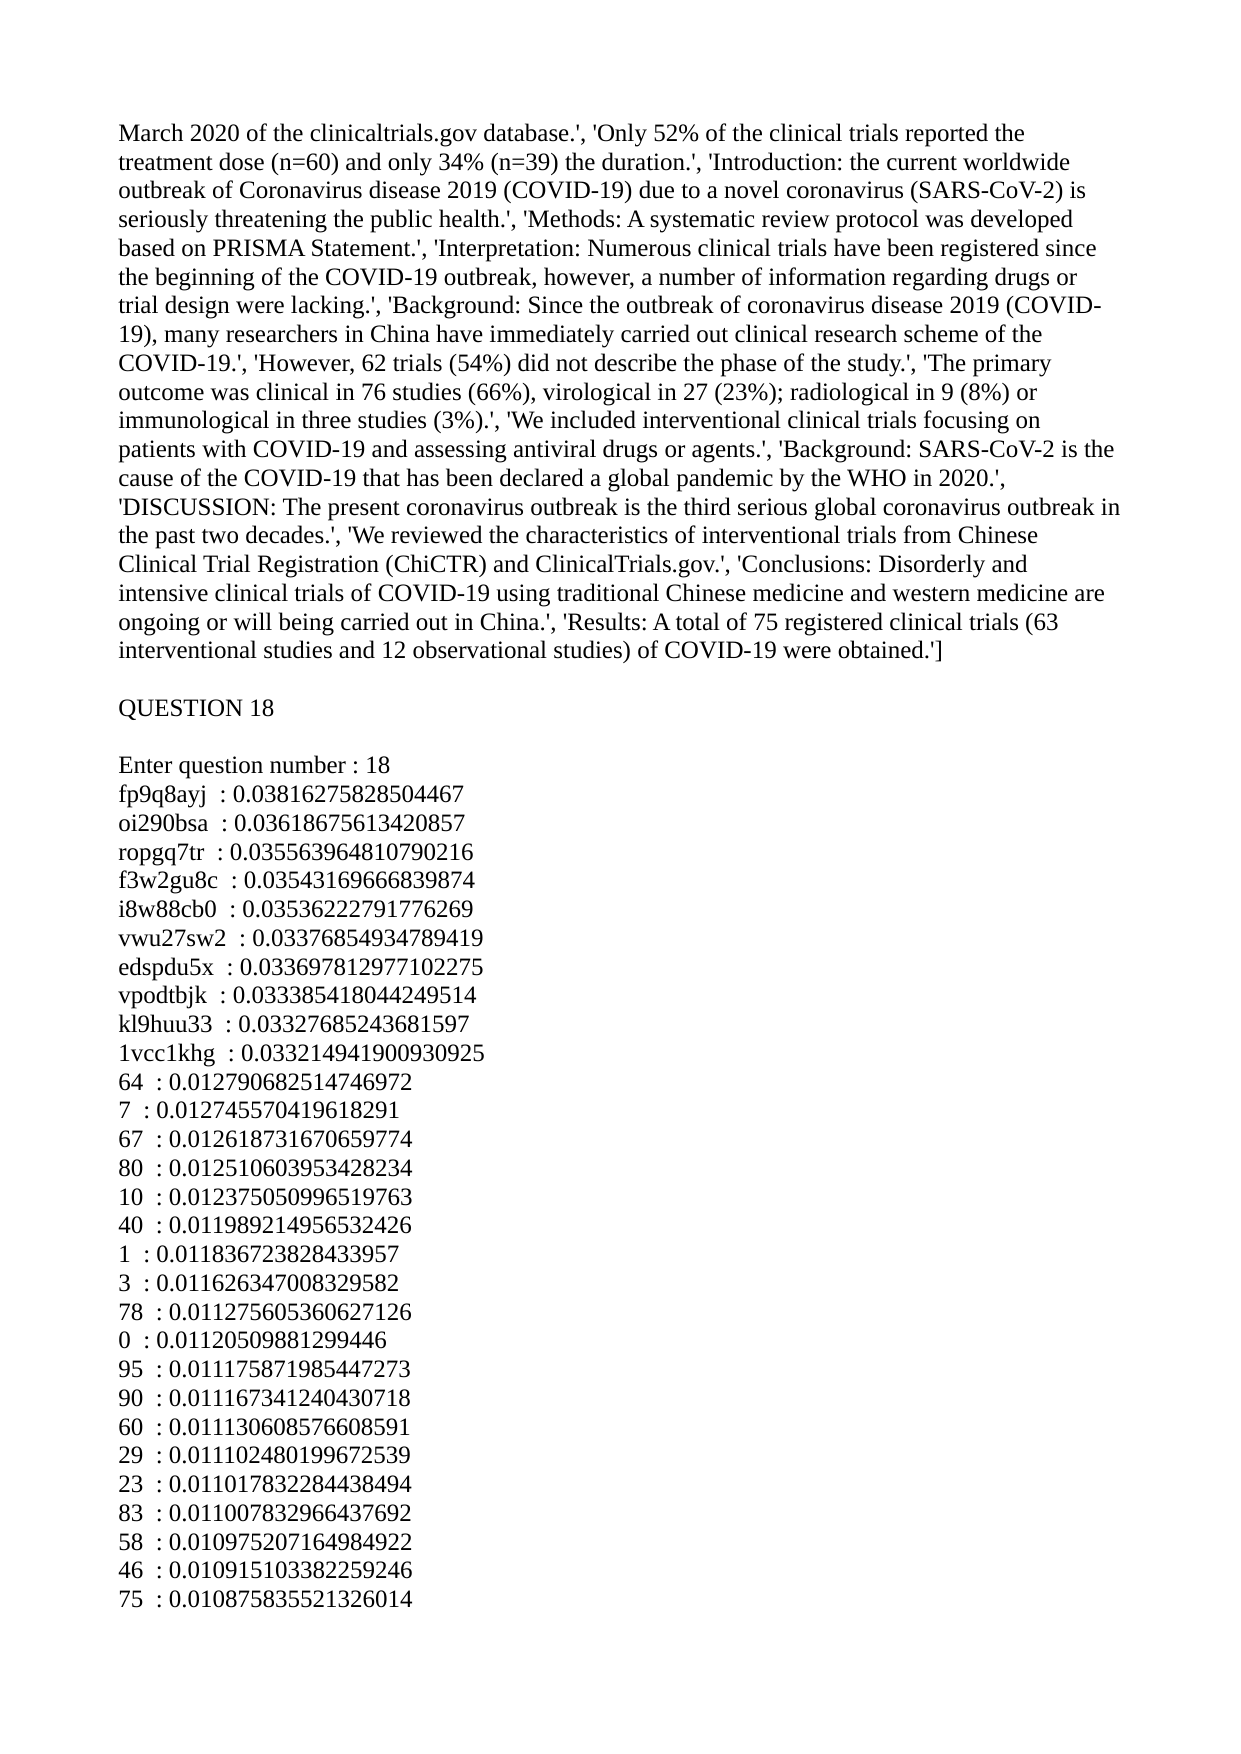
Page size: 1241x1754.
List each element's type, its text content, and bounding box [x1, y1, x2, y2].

text 83 : 0.011007832966437692 [118, 1498, 1122, 1527]
text edspdu5x : 0.033697812977102275 [118, 952, 1122, 981]
text oi290bsa : 0.03618675613420857 [118, 808, 1122, 837]
text Enter question number : 18 [118, 751, 1122, 779]
text 95 : 0.011175871985447273 [118, 1354, 1122, 1383]
text i8w88cb0 : 0.03536222791776269 [118, 894, 1122, 923]
text 10 : 0.012375050996519763 [118, 1182, 1122, 1211]
text 29 : 0.011102480199672539 [118, 1441, 1122, 1469]
text 64 : 0.012790682514746972 [118, 1067, 1122, 1096]
text 40 : 0.011989214956532426 [118, 1211, 1122, 1239]
text 0 : 0.01120509881299446 [118, 1326, 1122, 1354]
text f3w2gu8c : 0.03543169666839874 [118, 866, 1122, 894]
text 75 : 0.010875835521326014 [118, 1584, 1122, 1613]
text vwu27sw2 : 0.03376854934789419 [118, 923, 1122, 952]
text 67 : 0.012618731670659774 [118, 1124, 1122, 1153]
text 80 : 0.012510603953428234 [118, 1153, 1122, 1182]
text kl9huu33 : 0.03327685243681597 [118, 1009, 1122, 1038]
text fp9q8ayj : 0.03816275828504467 [118, 779, 1122, 808]
text 1vcc1khg : 0.033214941900930925 [118, 1038, 1122, 1067]
text 1 : 0.011836723828433957 [118, 1239, 1122, 1268]
text March 2020 of the clinicaltrials.gov database.', 'Only 52% of the clinical trials reported the treatment dose (n=60) and only 34% (n=39) the duration.', 'Introduction: the current worldwide outbreak of Coronavirus disease 2019 (COVID-19) due to a novel coronavirus (SARS-CoV-2) is seriously threatening the public health.', 'Methods: A systematic review protocol was developed based on PRISMA Statement.', 'Interpretation: Numerous clinical trials have been registered since the beginning of the COVID-19 outbreak, however, a number of information regarding drugs or trial design were lacking.', 'Background: Since the outbreak of coronavirus disease 2019 (COVID-19), many researchers in China have immediately carried out clinical research scheme of the COVID-19.', 'However, 62 trials (54%) did not describe the phase of the study.', 'The primary outcome was clinical in 76 studies (66%), virological in 27 (23%); radiological in 9 (8%) or immunological in three studies (3%).', 'We included interventional clinical trials focusing on patients with COVID-19 and assessing antiviral drugs or agents.', 'Background: SARS-CoV-2 is the cause of the COVID-19 that has been declared a global pandemic by the WHO in 2020.', 'DISCUSSION: The present coronavirus outbreak is the third serious global coronavirus outbreak in the past two decades.', 'We reviewed the characteristics of interventional trials from Chinese Clinical Trial Registration (ChiCTR) and ClinicalTrials.gov.', 'Conclusions: Disorderly and intensive clinical trials of COVID-19 using traditional Chinese medicine and western medicine are ongoing or will being carried out in China.', 'Results: A total of 75 registered clinical trials (63 interventional studies and 12 observational studies) of COVID-19 were obtained.'] [118, 118, 1122, 664]
text 78 : 0.011275605360627126 [118, 1297, 1122, 1326]
text ropgq7tr : 0.035563964810790216 [118, 837, 1122, 866]
text 3 : 0.011626347008329582 [118, 1268, 1122, 1297]
text 7 : 0.012745570419618291 [118, 1096, 1122, 1124]
text 60 : 0.011130608576608591 [118, 1412, 1122, 1441]
text vpodtbjk : 0.033385418044249514 [118, 981, 1122, 1009]
text 23 : 0.011017832284438494 [118, 1469, 1122, 1498]
text 46 : 0.010915103382259246 [118, 1556, 1122, 1584]
text 90 : 0.011167341240430718 [118, 1383, 1122, 1412]
text 58 : 0.010975207164984922 [118, 1527, 1122, 1556]
text QUESTION 18 [118, 693, 1122, 722]
